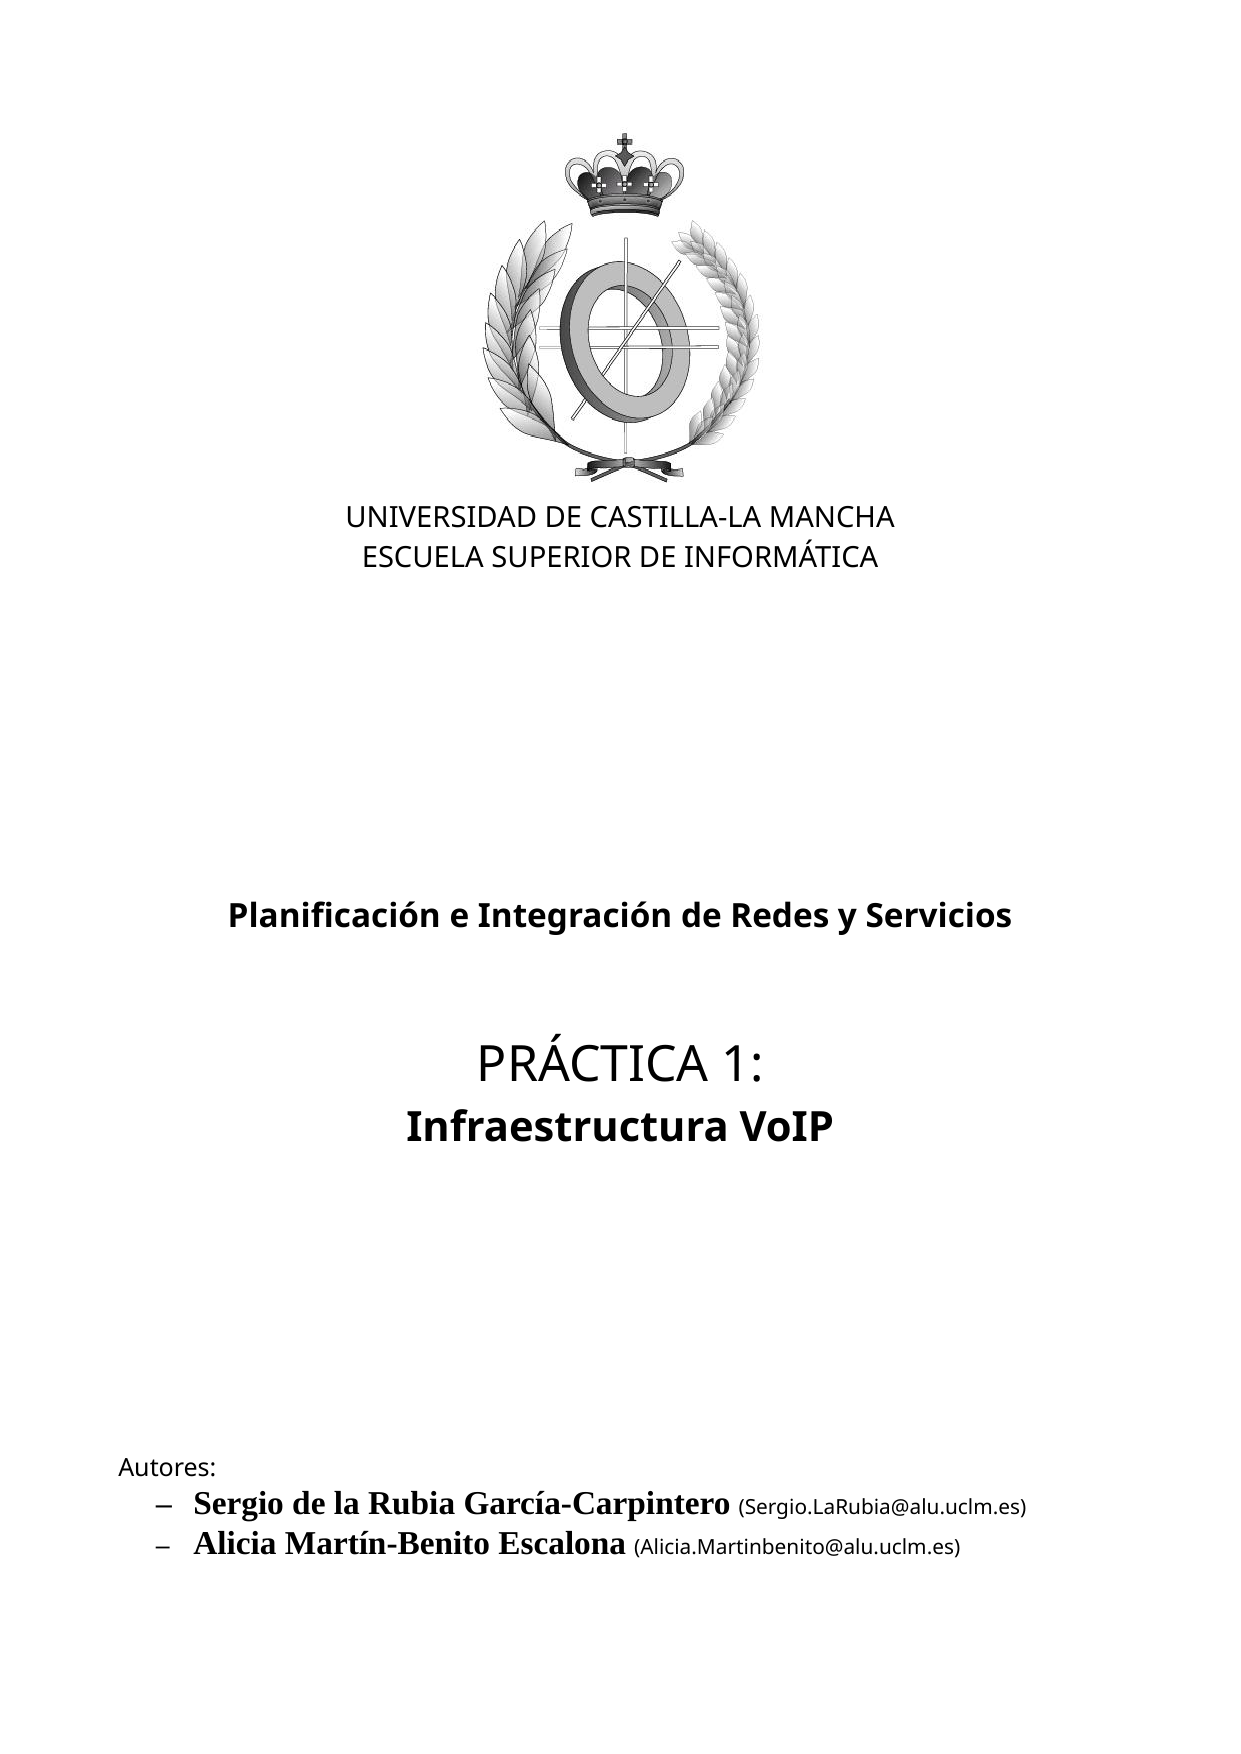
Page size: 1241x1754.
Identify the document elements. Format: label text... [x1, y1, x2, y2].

text ESCUELA SUPERIOR DE INFORMÁTICA [118, 536, 1122, 576]
list Alicia Martín-Benito Escalona (Alicia.Martinbenito@alu.uclm.es) [156, 1523, 1122, 1563]
text Autores: [118, 1449, 1122, 1484]
text Planificación e Integración de Redes y Servicios [118, 892, 1122, 937]
text PRÁCTICA 1: [118, 1028, 1122, 1096]
list Sergio de la Rubia García-Carpintero (Sergio.LaRubia@alu.uclm.es) [156, 1484, 1122, 1523]
picture [476, 127, 764, 488]
text Infraestructura VoIP [118, 1096, 1122, 1153]
text UNIVERSIDAD DE CASTILLA-LA MANCHA [118, 496, 1122, 536]
